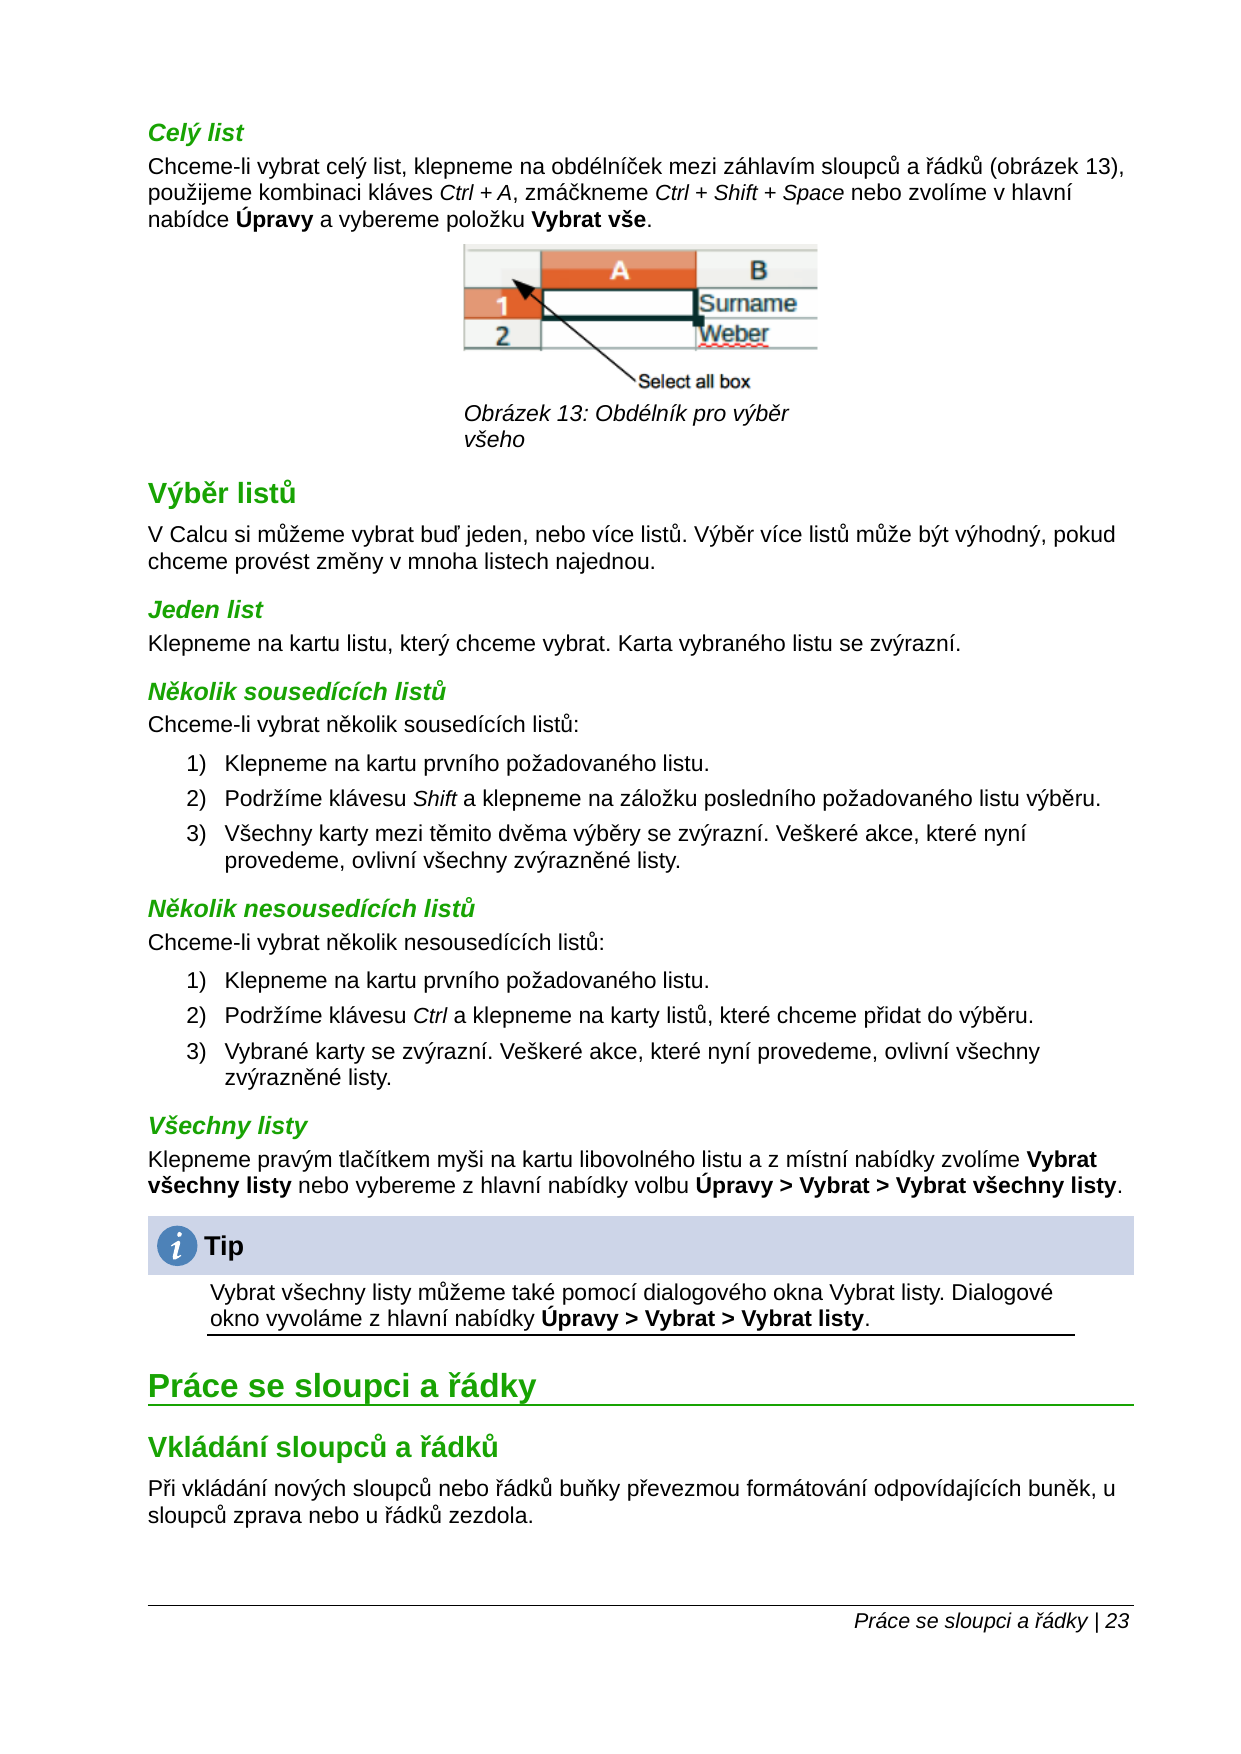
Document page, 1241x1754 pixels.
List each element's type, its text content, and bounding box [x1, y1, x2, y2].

list Podržíme klávesu Ctrl a klepneme na karty listů, které chceme přidat do výběru. [207, 1002, 1134, 1029]
text Klepneme na kartu listu, který chceme vybrat. Karta vybraného listu se zvýrazní. [148, 629, 1134, 656]
list Klepneme na kartu prvního požadovaného listu. [207, 750, 1134, 776]
list Chceme-li vybrat několik nesousedících listů: [148, 928, 1134, 955]
subtitle Výběr listů [148, 476, 1134, 510]
subtitle Celý list [148, 118, 1134, 147]
text Klepneme pravým tlačítkem myši na kartu libovolného listu a z místní nabídky zvolíme Vybrat všechny listy nebo vybereme z hlavní nabídky volbu Úpravy > Vybrat > Vybrat všechny listy. [148, 1146, 1134, 1198]
subtitle Vkládání sloupců a řádků [148, 1430, 1134, 1463]
picture [463, 244, 818, 400]
text Chceme-li vybrat celý list, klepneme na obdélníček mezi záhlavím sloupců a řádků (obrázek 13), použijeme kombinaci kláves Ctrl + A, zmáčkneme Ctrl + Shift + Space nebo zvolíme v hlavní nabídce Úpravy a vybereme položku Vybrat vše. [148, 153, 1134, 232]
list Klepneme na kartu prvního požadovaného listu. [207, 967, 1134, 994]
subtitle Práce se sloupci a řádky [148, 1366, 1134, 1404]
text Obrázek 13: Obdélník pro výběr všeho [464, 400, 818, 452]
list Vybrané karty se zvýrazní. Veškeré akce, které nyní provedeme, ovlivní všechny zvýrazněné listy. [207, 1038, 1134, 1090]
subtitle Jeden list [148, 595, 1134, 623]
text Při vkládání nových sloupců nebo řádků buňky převezmou formátování odpovídajících buněk, u sloupců zprava nebo u řádků zezdola. [148, 1475, 1134, 1528]
subtitle Všechny listy [148, 1111, 1134, 1140]
list Podržíme klávesu Shift a klepneme na záložku posledního požadovaného listu výběru. [207, 785, 1134, 812]
text V Calcu si můžeme vybrat buď jeden, nebo více listů. Výběr více listů může být výhodný, pokud chceme provést změny v mnoha listech najednou. [148, 521, 1134, 574]
list Chceme-li vybrat několik sousedících listů: [148, 711, 1134, 737]
subtitle Několik sousedících listů [148, 676, 1134, 705]
subtitle Několik nesousedících listů [148, 894, 1134, 922]
list Všechny karty mezi těmito dvěma výběry se zvýrazní. Veškeré akce, které nyní provedeme, ovlivní všechny zvýrazněné listy. [207, 820, 1134, 873]
text Vybrat všechny listy můžeme také pomocí dialogového okna Vybrat listy. Dialogové okno vyvoláme z hlavní nabídky Úpravy > Vybrat > Vybrat listy. [207, 1275, 1075, 1334]
subtitle Tip [148, 1216, 1134, 1275]
